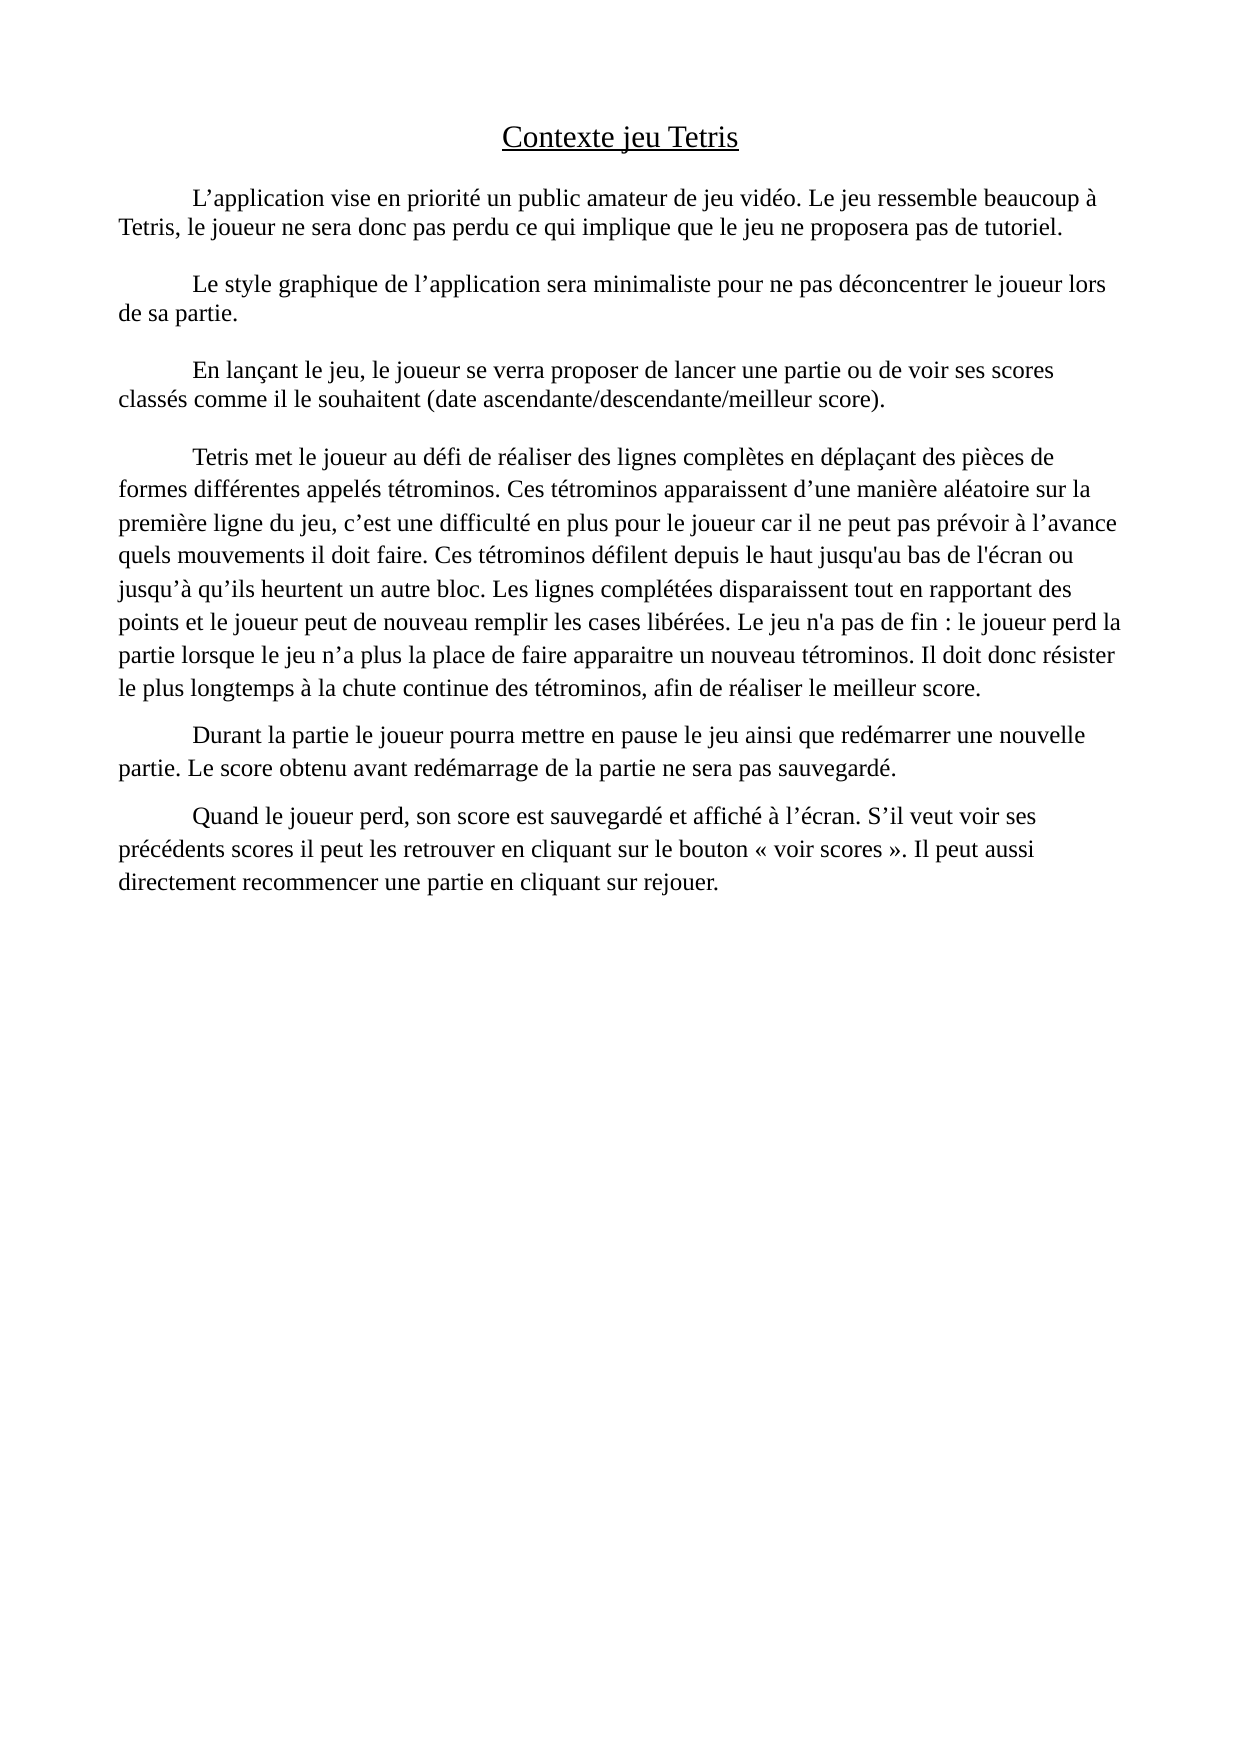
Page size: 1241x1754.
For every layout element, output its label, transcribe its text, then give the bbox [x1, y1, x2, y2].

text Tetris met le joueur au défi de réaliser des lignes complètes en déplaçant des pièces de formes différentes appelés tétrominos. Ces tétrominos apparaissent d’une manière aléatoire sur la première ligne du jeu, c’est une difficulté en plus pour le joueur car il ne peut pas prévoir à l’avance quels mouvements il doit faire. Ces tétrominos défilent depuis le haut jusqu'au bas de l'écran ou jusqu’à qu’ils heurtent un autre bloc. Les lignes complétées disparaissent tout en rapportant des points et le joueur peut de nouveau remplir les cases libérées. Le jeu n'a pas de fin : le joueur perd la partie lorsque le jeu n’a plus la place de faire apparaitre un nouveau tétrominos. Il doit donc résister le plus longtemps à la chute continue des tétrominos, afin de réaliser le meilleur score. [118, 442, 1122, 701]
text En lançant le jeu, le joueur se verra proposer de lancer une partie ou de voir ses scores classés comme il le souhaitent (date ascendante/descendante/meilleur score). [118, 355, 1122, 413]
text L’application vise en priorité un public amateur de jeu vidéo. Le jeu ressemble beaucoup à Tetris, le joueur ne sera donc pas perdu ce qui implique que le jeu ne proposera pas de tutoriel. [118, 183, 1122, 240]
text Durant la partie le joueur pourra mettre en pause le jeu ainsi que redémarrer une nouvelle partie. Le score obtenu avant redémarrage de la partie ne sera pas sauvegardé. [118, 720, 1122, 782]
text Contexte jeu Tetris [118, 118, 1122, 154]
text Quand le joueur perd, son score est sauvegardé et affiché à l’écran. S’il veut voir ses précédents scores il peut les retrouver en cliquant sur le bouton « voir scores ». Il peut aussi directement recommencer une partie en cliquant sur rejouer. [118, 801, 1122, 896]
text Le style graphique de l’application sera minimaliste pour ne pas déconcentrer le joueur lors de sa partie. [118, 269, 1122, 327]
